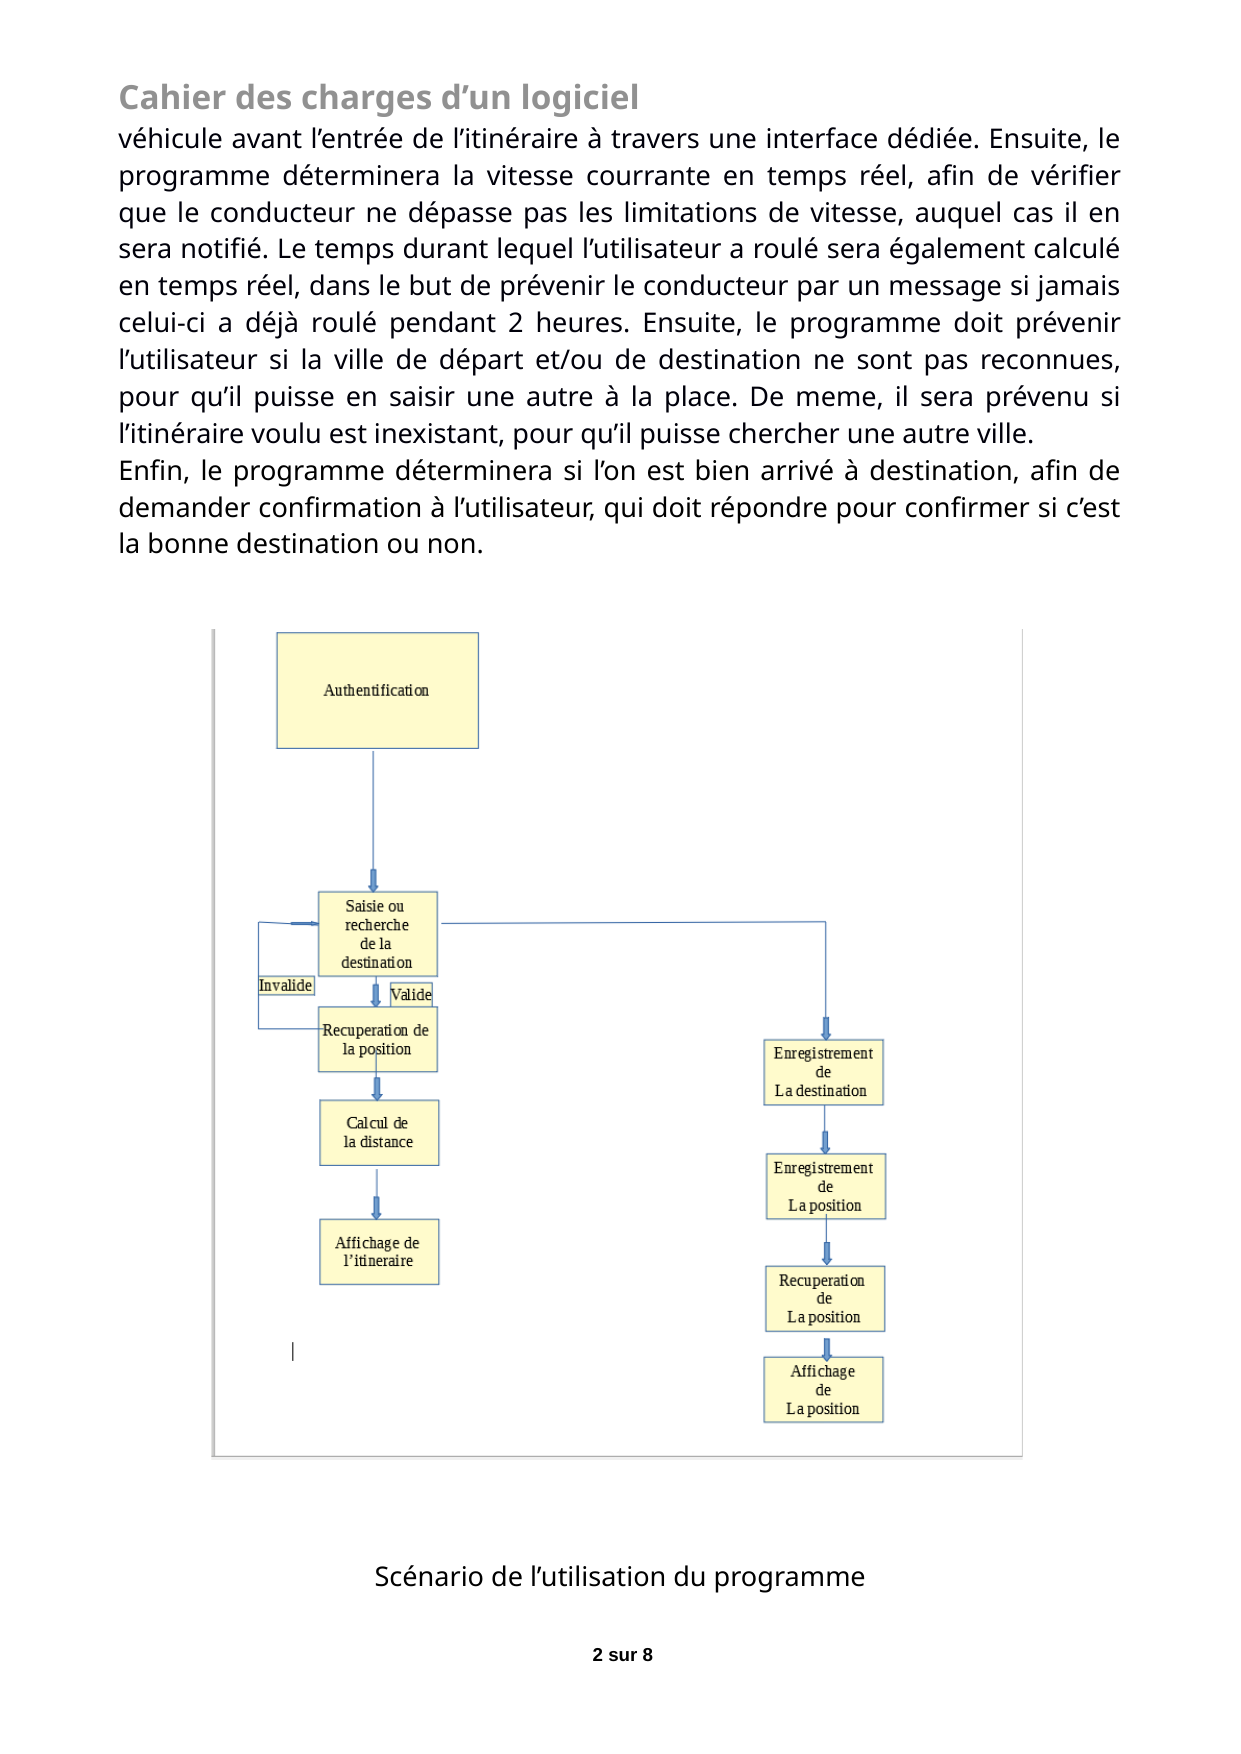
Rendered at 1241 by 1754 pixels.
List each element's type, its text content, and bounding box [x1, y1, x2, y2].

text véhicule avant l’entrée de l’itinéraire à travers une interface dédiée. Ensuite, le programme déterminera la vitesse courrante en temps réel, afin de vérifier que le conducteur ne dépasse pas les limitations de vitesse, auquel cas il en sera notifié. Le temps durant lequel l’utilisateur a roulé sera également calculé en temps réel, dans le but de prévenir le conducteur par un message si jamais celui-ci a déjà roulé pendant 2 heures. Ensuite, le programme doit prévenir l’utilisateur si la ville de départ et/ou de destination ne sont pas reconnues, pour qu’il puisse en saisir une autre à la place. De meme, il sera prévenu si l’itinéraire voulu est inexistant, pour qu’il puisse chercher une autre ville. [118, 119, 1122, 451]
text Enfin, le programme déterminera si l’on est bien arrivé à destination, afin de demander confirmation à l’utilisateur, qui doit répondre pour confirmer si c’est la bonne destination ou non. [118, 451, 1122, 562]
picture [211, 629, 1023, 1460]
text Scénario de l’utilisation du programme [118, 1557, 1122, 1594]
